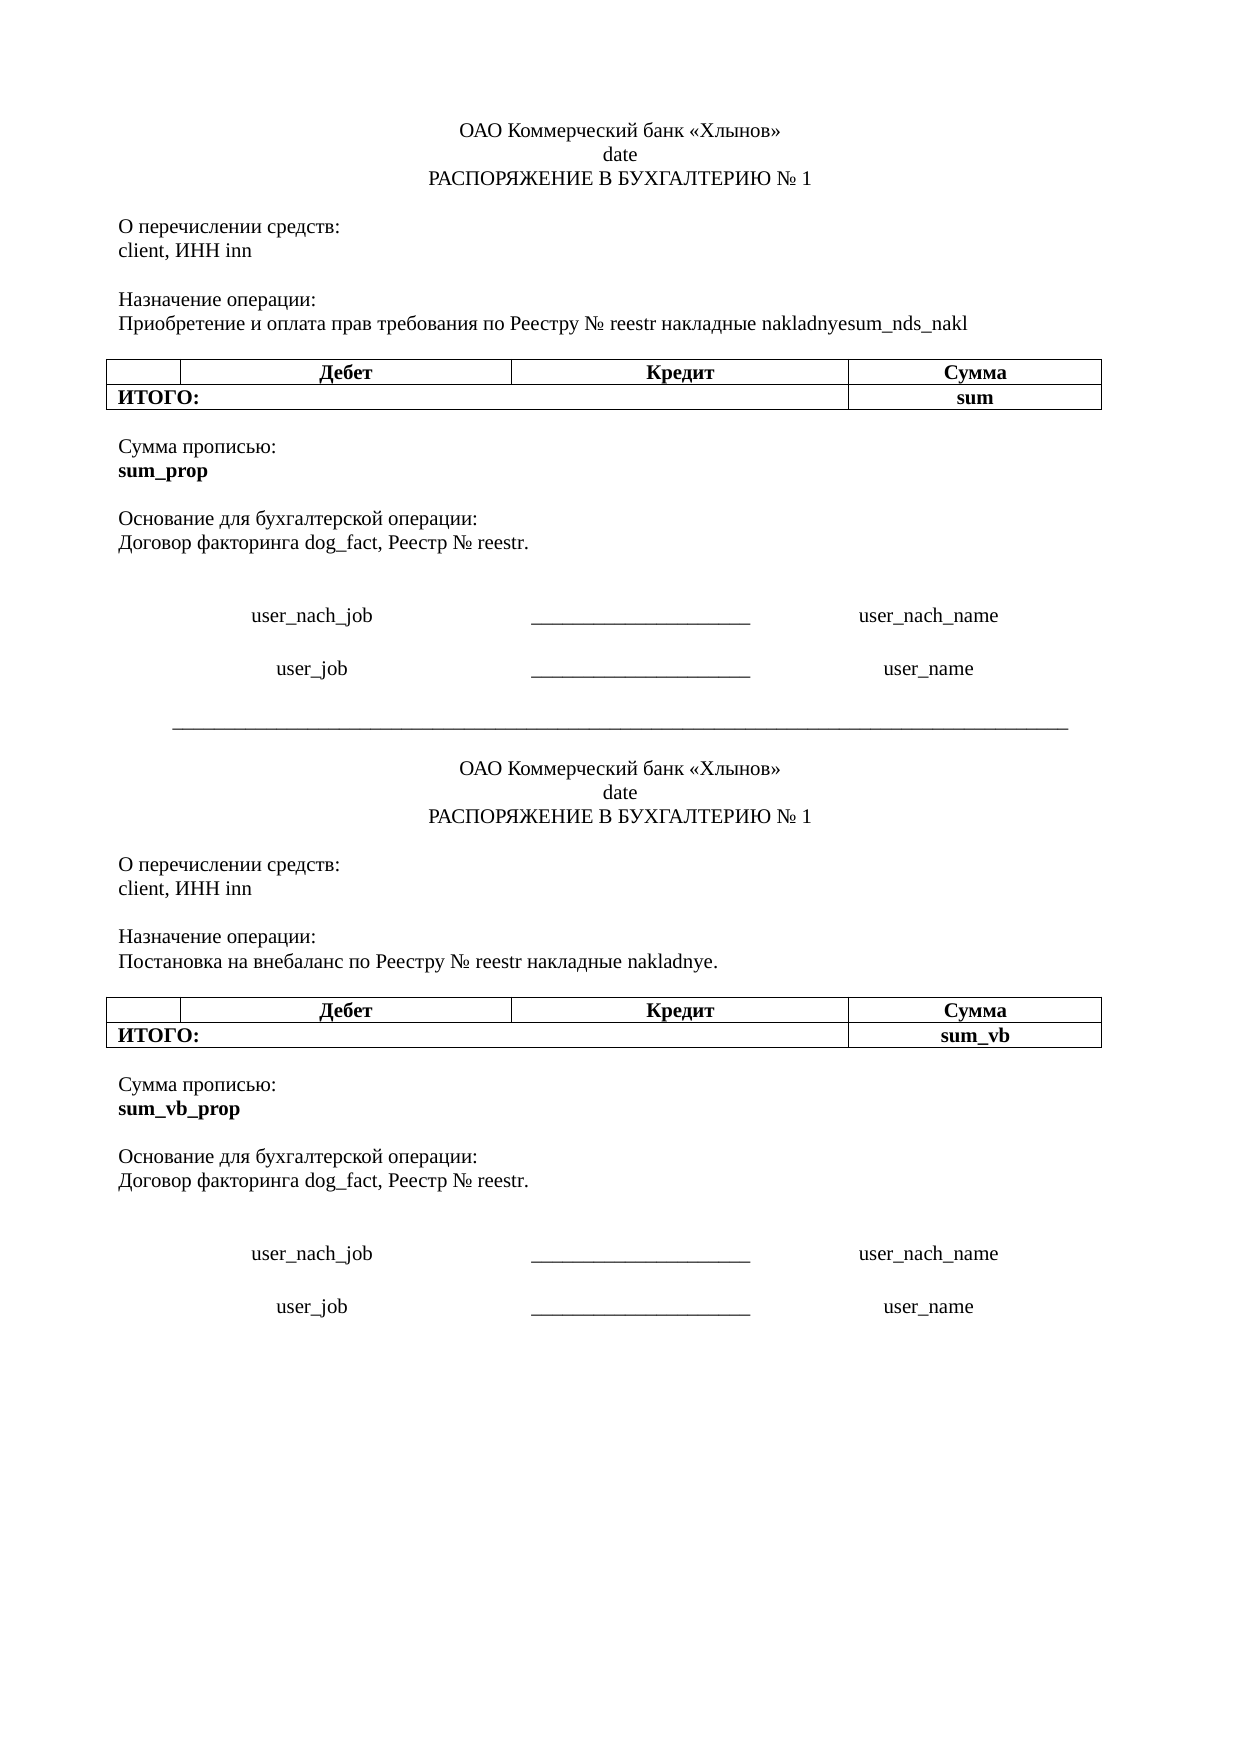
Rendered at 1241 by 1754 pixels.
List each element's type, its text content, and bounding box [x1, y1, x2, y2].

text Договор факторинга dog_fact, Реестр № reestr. [118, 1168, 1122, 1192]
text sum_vb_prop [118, 1096, 1122, 1120]
text client, ИНН inn [118, 238, 1122, 262]
text Основание для бухгалтерской операции: [118, 506, 1122, 530]
table_header Сумма [849, 998, 1101, 1022]
table_header [107, 998, 180, 1022]
text Назначение операции: [118, 287, 1122, 311]
text РАСПОРЯЖЕНИЕ В БУХГАЛТЕРИЮ № 1 [118, 166, 1122, 190]
text РАСПОРЯЖЕНИЕ В БУХГАЛТЕРИЮ № 1 [118, 804, 1122, 828]
text ОАО Коммерческий банк «Хлынов» [118, 118, 1122, 142]
text sum_prop [118, 458, 1122, 482]
text Договор факторинга dog_fact, Реестр № reestr. [118, 530, 1122, 554]
table_header Кредит [512, 998, 848, 1022]
text date [118, 780, 1122, 804]
text ______________________________________________________________________________________ [118, 708, 1122, 732]
table_cell user_job [107, 1294, 517, 1346]
text Постановка на внебаланс по Реестру № reestr накладные nakladnye. [118, 948, 1122, 973]
table_header user_nach_job [107, 603, 517, 656]
text О перечислении средств: [118, 852, 1122, 876]
text Назначение операции: [118, 924, 1122, 948]
table_cell user_name [764, 656, 1092, 708]
text Основание для бухгалтерской операции: [118, 1144, 1122, 1168]
table_header Дебет [181, 360, 511, 384]
table_header Кредит [512, 360, 848, 384]
table_cell _____________________ [517, 1294, 764, 1346]
table_cell sum [849, 385, 1101, 409]
text client, ИНН inn [118, 876, 1122, 900]
table_cell sum_vb [849, 1023, 1101, 1047]
text Приобретение и оплата прав требования по Реестру № reestr накладные nakladnyesum_nds_nakl [118, 311, 1122, 335]
table_header _____________________ [517, 1240, 764, 1294]
table_header user_nach_name [764, 603, 1092, 656]
table_header Сумма [849, 360, 1101, 384]
table_cell user_job [107, 656, 517, 708]
text О перечислении средств: [118, 214, 1122, 238]
table_cell _____________________ [517, 656, 764, 708]
table_cell ИТОГО: [107, 1023, 848, 1047]
table_cell ИТОГО: [107, 385, 848, 409]
table_header Дебет [181, 998, 511, 1022]
text Сумма прописью: [118, 1072, 1122, 1096]
table_cell user_name [764, 1294, 1092, 1346]
text ОАО Коммерческий банк «Хлынов» [118, 756, 1122, 780]
table_header user_nach_name [764, 1240, 1092, 1294]
table_header [107, 360, 180, 384]
text Сумма прописью: [118, 434, 1122, 458]
table_header user_nach_job [107, 1240, 517, 1294]
table_header _____________________ [517, 603, 764, 656]
text date [118, 142, 1122, 166]
